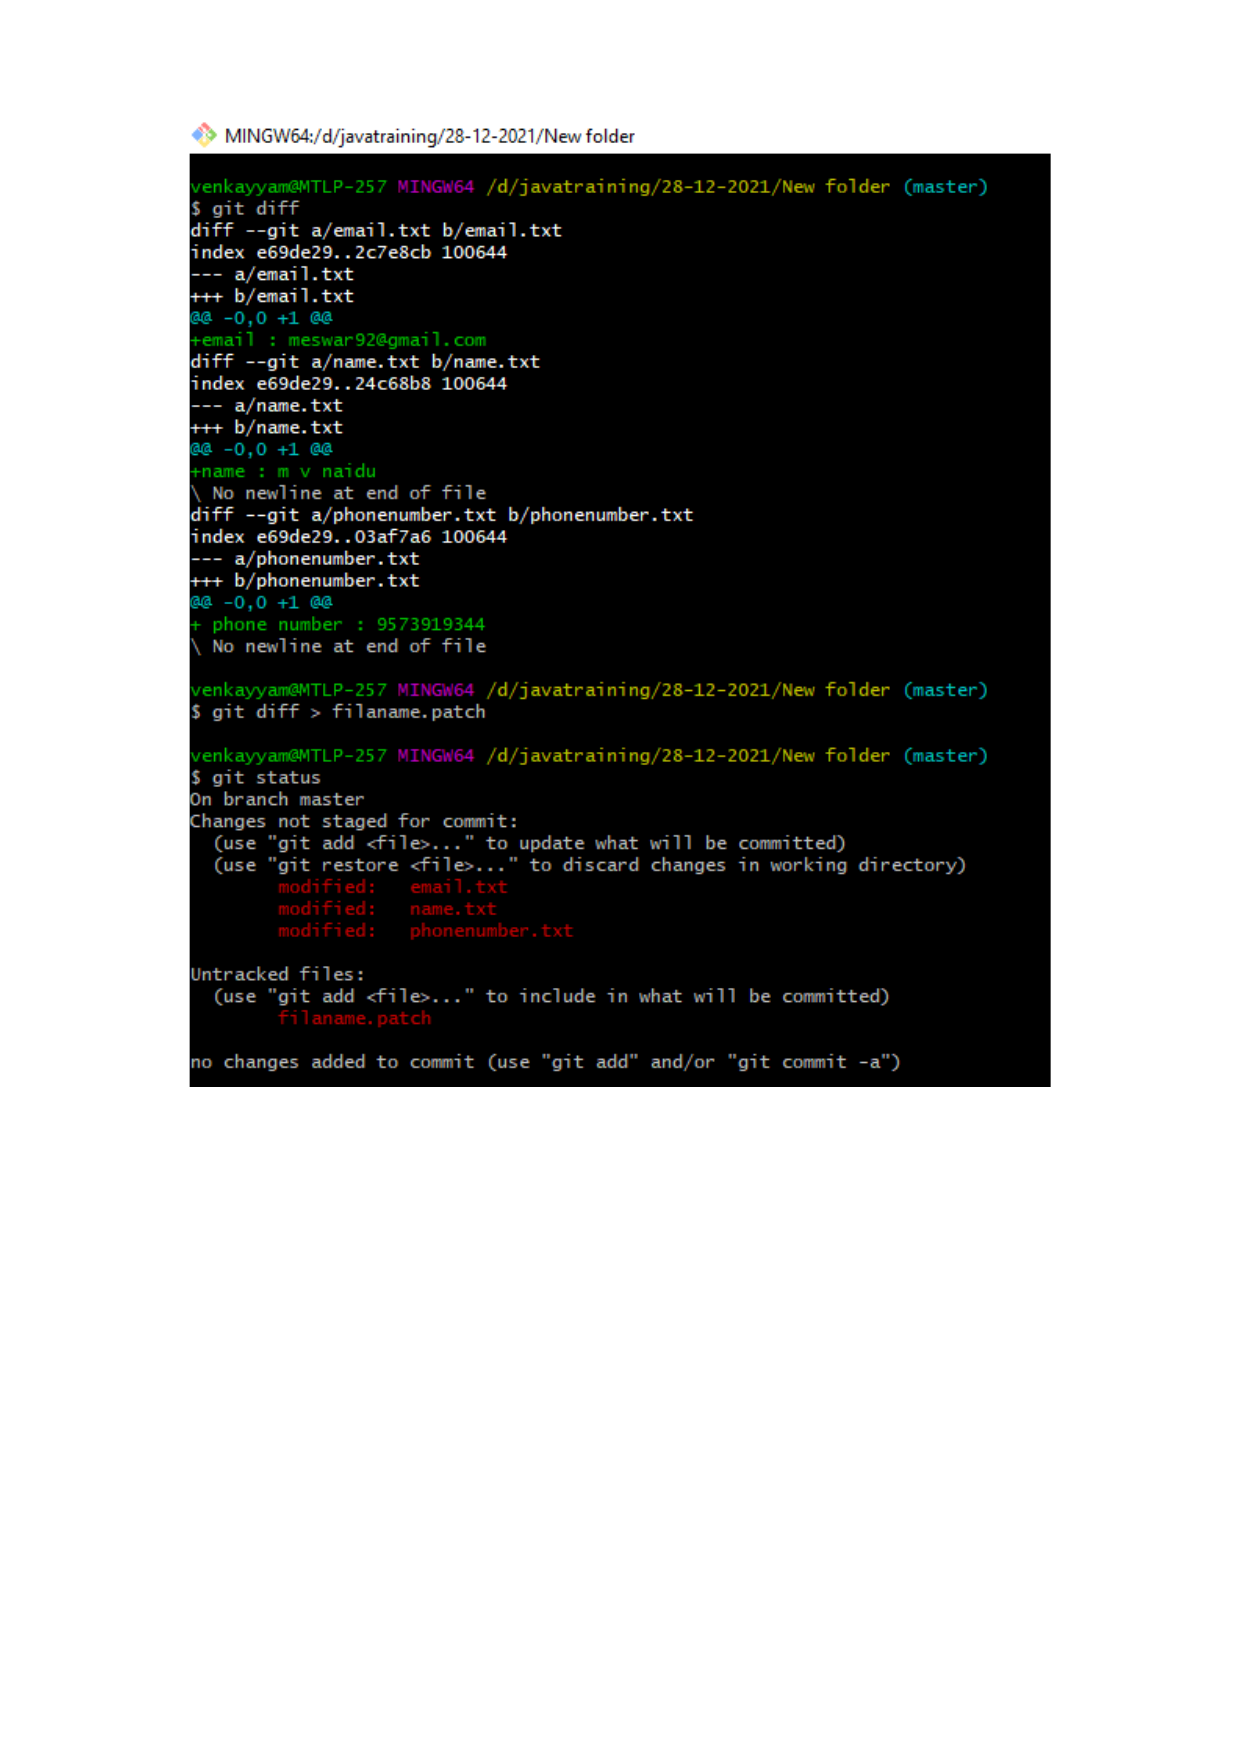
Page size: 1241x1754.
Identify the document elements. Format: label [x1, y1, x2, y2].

picture [189, 118, 1051, 1087]
